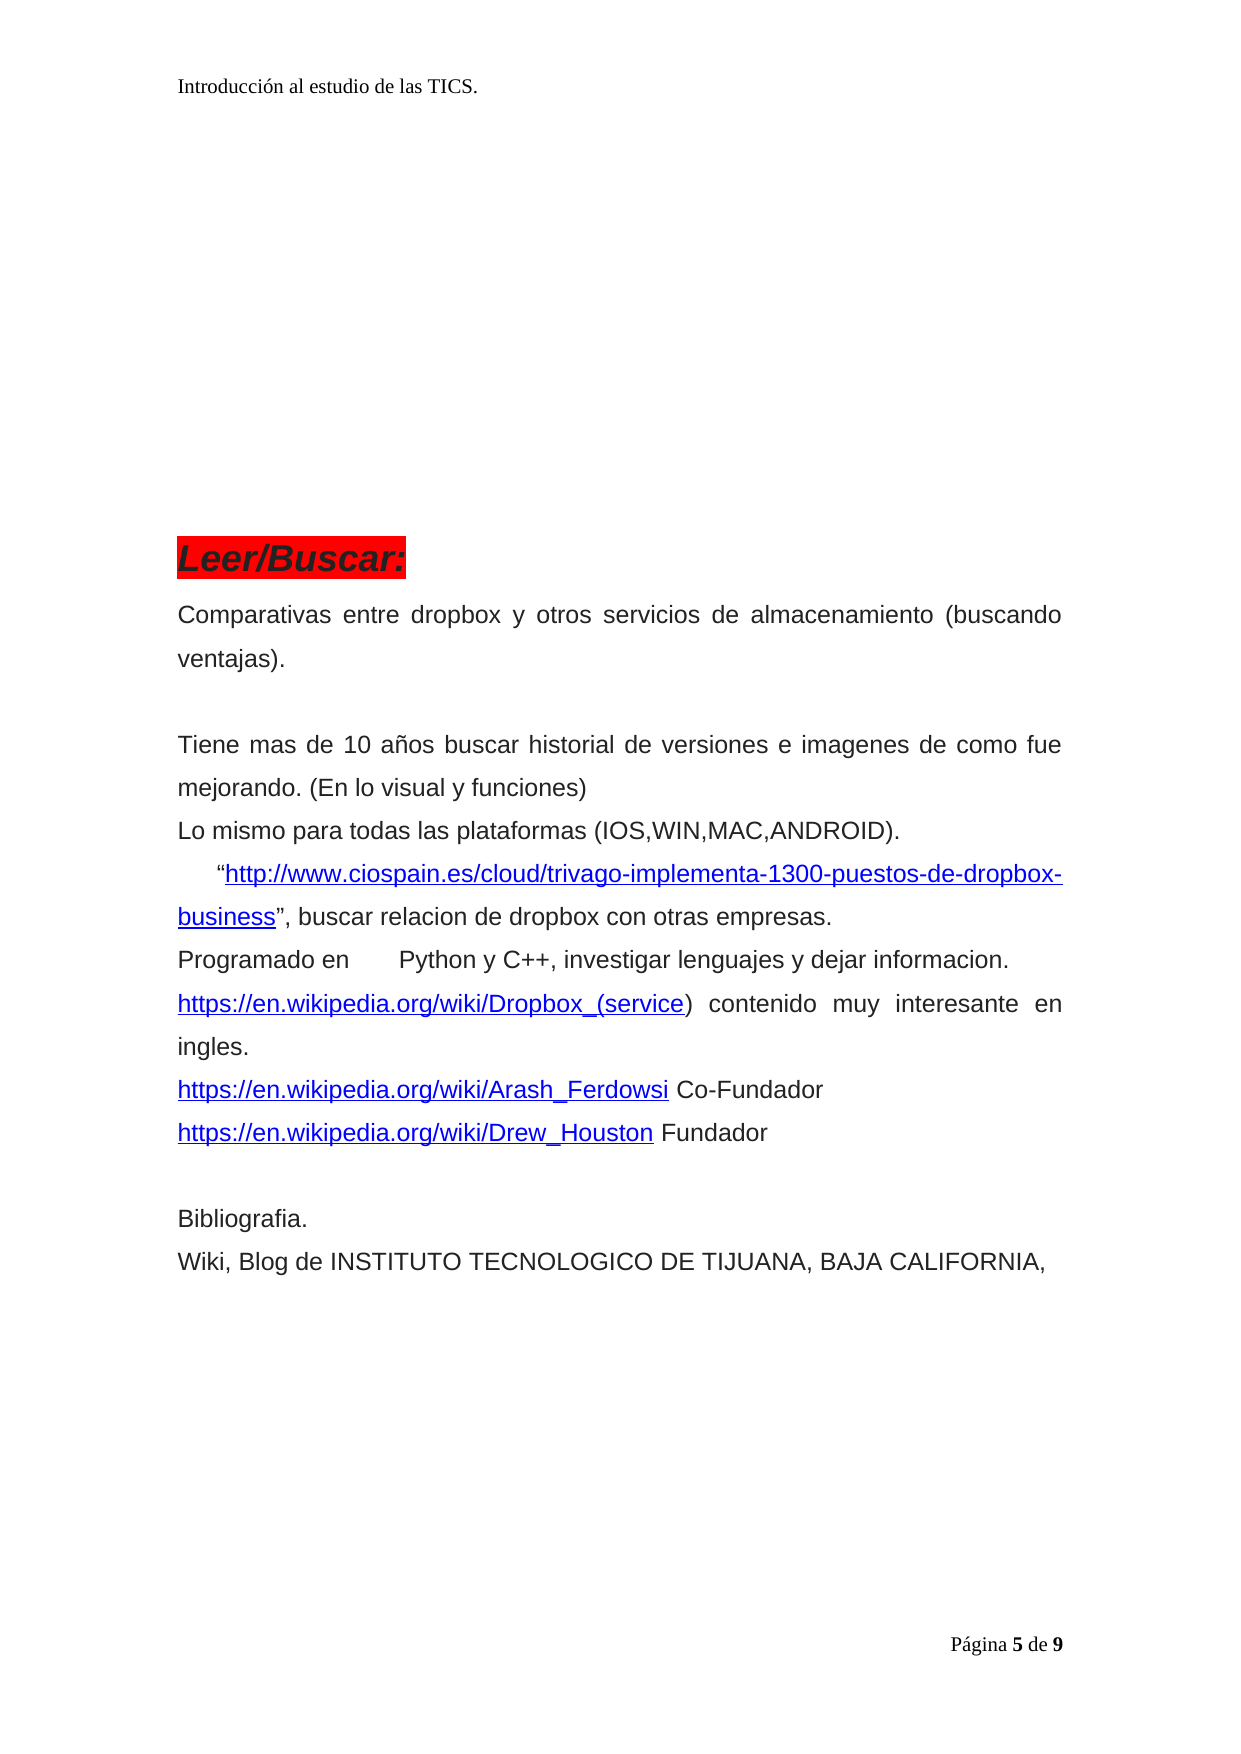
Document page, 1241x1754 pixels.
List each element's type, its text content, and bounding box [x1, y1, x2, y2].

text Lo mismo para todas las plataformas (IOS,WIN,MAC,ANDROID). [177, 816, 1063, 845]
text Programado en Python y C++, investigar lenguajes y dejar informacion. [177, 946, 1063, 974]
text Tiene mas de 10 años buscar historial de versiones e imagenes de como fue mejorando. (En lo visual y funciones) [177, 687, 1063, 802]
text https://en.wikipedia.org/wiki/Drew_Houston Fundador [177, 1118, 1063, 1147]
text Comparativas entre dropbox y otros servicios de almacenamiento (buscando ventajas). [177, 601, 1063, 672]
text Bibliografia. Wiki, Blog de INSTITUTO TECNOLOGICO DE TIJUANA, BAJA CALIFORNIA, [177, 1204, 1063, 1276]
text https://en.wikipedia.org/wiki/Arash_Ferdowsi Co-Fundador [177, 1075, 1063, 1104]
text Leer/Buscar: [177, 536, 1063, 579]
text https://en.wikipedia.org/wiki/Dropbox_(service) contenido muy interesante en ingles. [177, 989, 1063, 1061]
text “http://www.ciospain.es/cloud/trivago-implementa-1300-puestos-de-dropbox-business”, buscar relacion de dropbox con otras empresas. [177, 859, 1063, 931]
